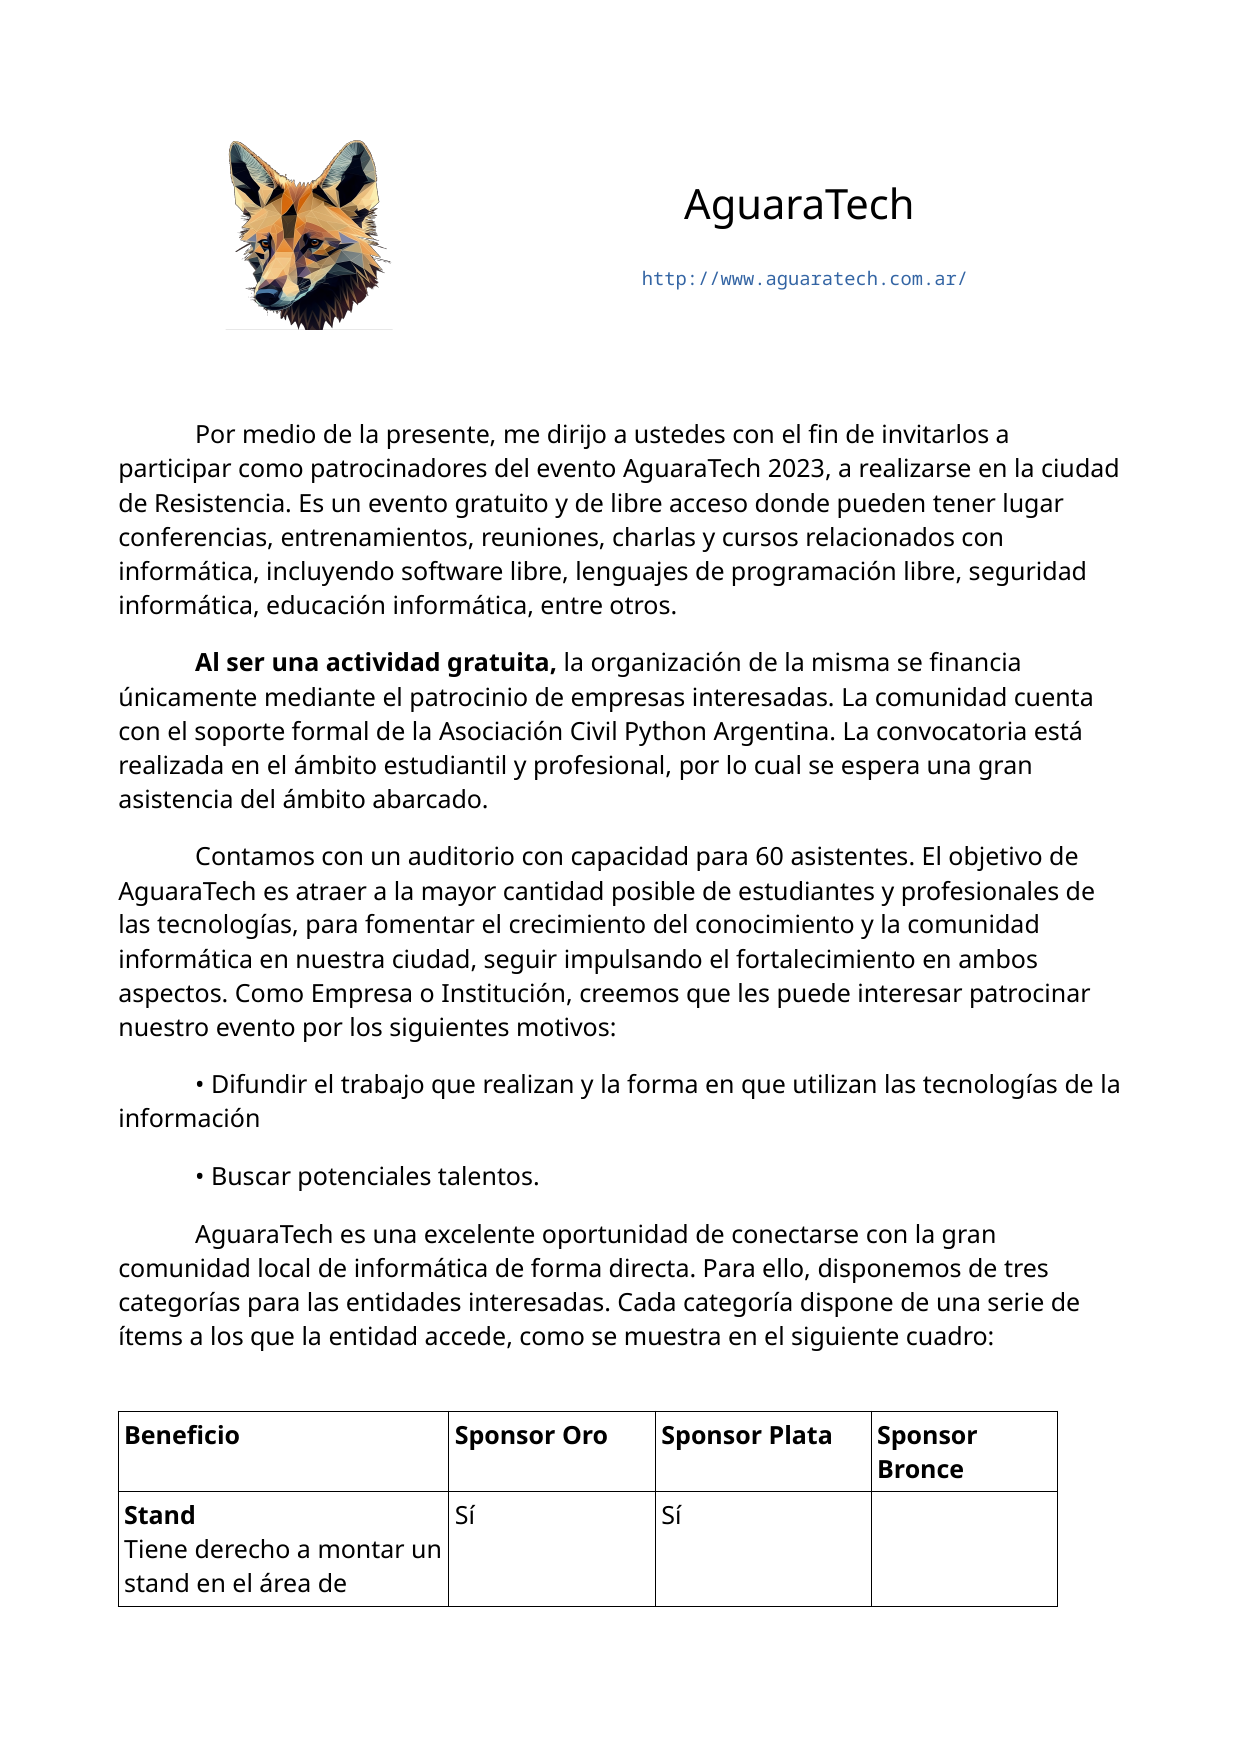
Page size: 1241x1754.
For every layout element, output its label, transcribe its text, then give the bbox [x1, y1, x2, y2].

table_header Beneficio [119, 1412, 448, 1491]
table_header Sponsor Oro [449, 1412, 655, 1491]
table_cell Sí [656, 1492, 871, 1606]
table_cell Sí [449, 1492, 655, 1606]
table_header Sponsor Plata [656, 1412, 871, 1491]
table_cell Stand Tiene derecho a montar un stand en el área de [119, 1492, 448, 1606]
text [213, 175, 225, 232]
text • Buscar potenciales talentos. [118, 1159, 1122, 1193]
text Contamos con un auditorio con capacidad para 60 asistentes. El objetivo de AguaraTech es atraer a la mayor cantidad posible de estudiantes y profesionales de las tecnologías, para fomentar el crecimiento del conocimiento y la comunidad informática en nuestra ciudad, seguir impulsando el fortalecimiento en ambos aspectos. Como Empresa o Institución, creemos que les puede interesar patrocinar nuestro evento por los siguientes motivos: [118, 839, 1122, 1043]
text • Difundir el trabajo que realizan y la forma en que utilizan las tecnologías de la información [118, 1067, 1122, 1135]
text Por medio de la presente, me dirijo a ustedes con el fin de invitarlos a participar como patrocinadores del evento AguaraTech 2023, a realizarse en la ciudad de Resistencia. Es un evento gratuito y de libre acceso donde pueden tener lugar conferencias, entrenamientos, reuniones, charlas y cursos relacionados con informática, incluyendo software libre, lenguajes de programación libre, seguridad informática, educación informática, entre otros. [118, 417, 1122, 621]
text AguaraTech [393, 175, 1122, 232]
text Al ser una actividad gratuita, la organización de la misma se financia únicamente mediante el patrocinio de empresas interesadas. La comunidad cuenta con el soporte formal de la Asociación Civil Python Argentina. La convocatoria está realizada en el ámbito estudiantil y profesional, por lo cual se espera una gran asistencia del ámbito abarcado. [118, 645, 1122, 815]
text AguaraTech es una excelente oportunidad de conectarse con la gran comunidad local de informática de forma directa. Para ello, disponemos de tres categorías para las entidades interesadas. Cada categoría dispone de una serie de ítems a los que la entidad accede, como se muestra en el siguiente cuadro: [118, 1217, 1122, 1353]
table_header Sponsor Bronce [872, 1412, 1057, 1491]
table_cell [872, 1492, 1057, 1606]
picture [225, 140, 393, 330]
text http://www.aguaratech.com.ar/ [393, 266, 1122, 291]
